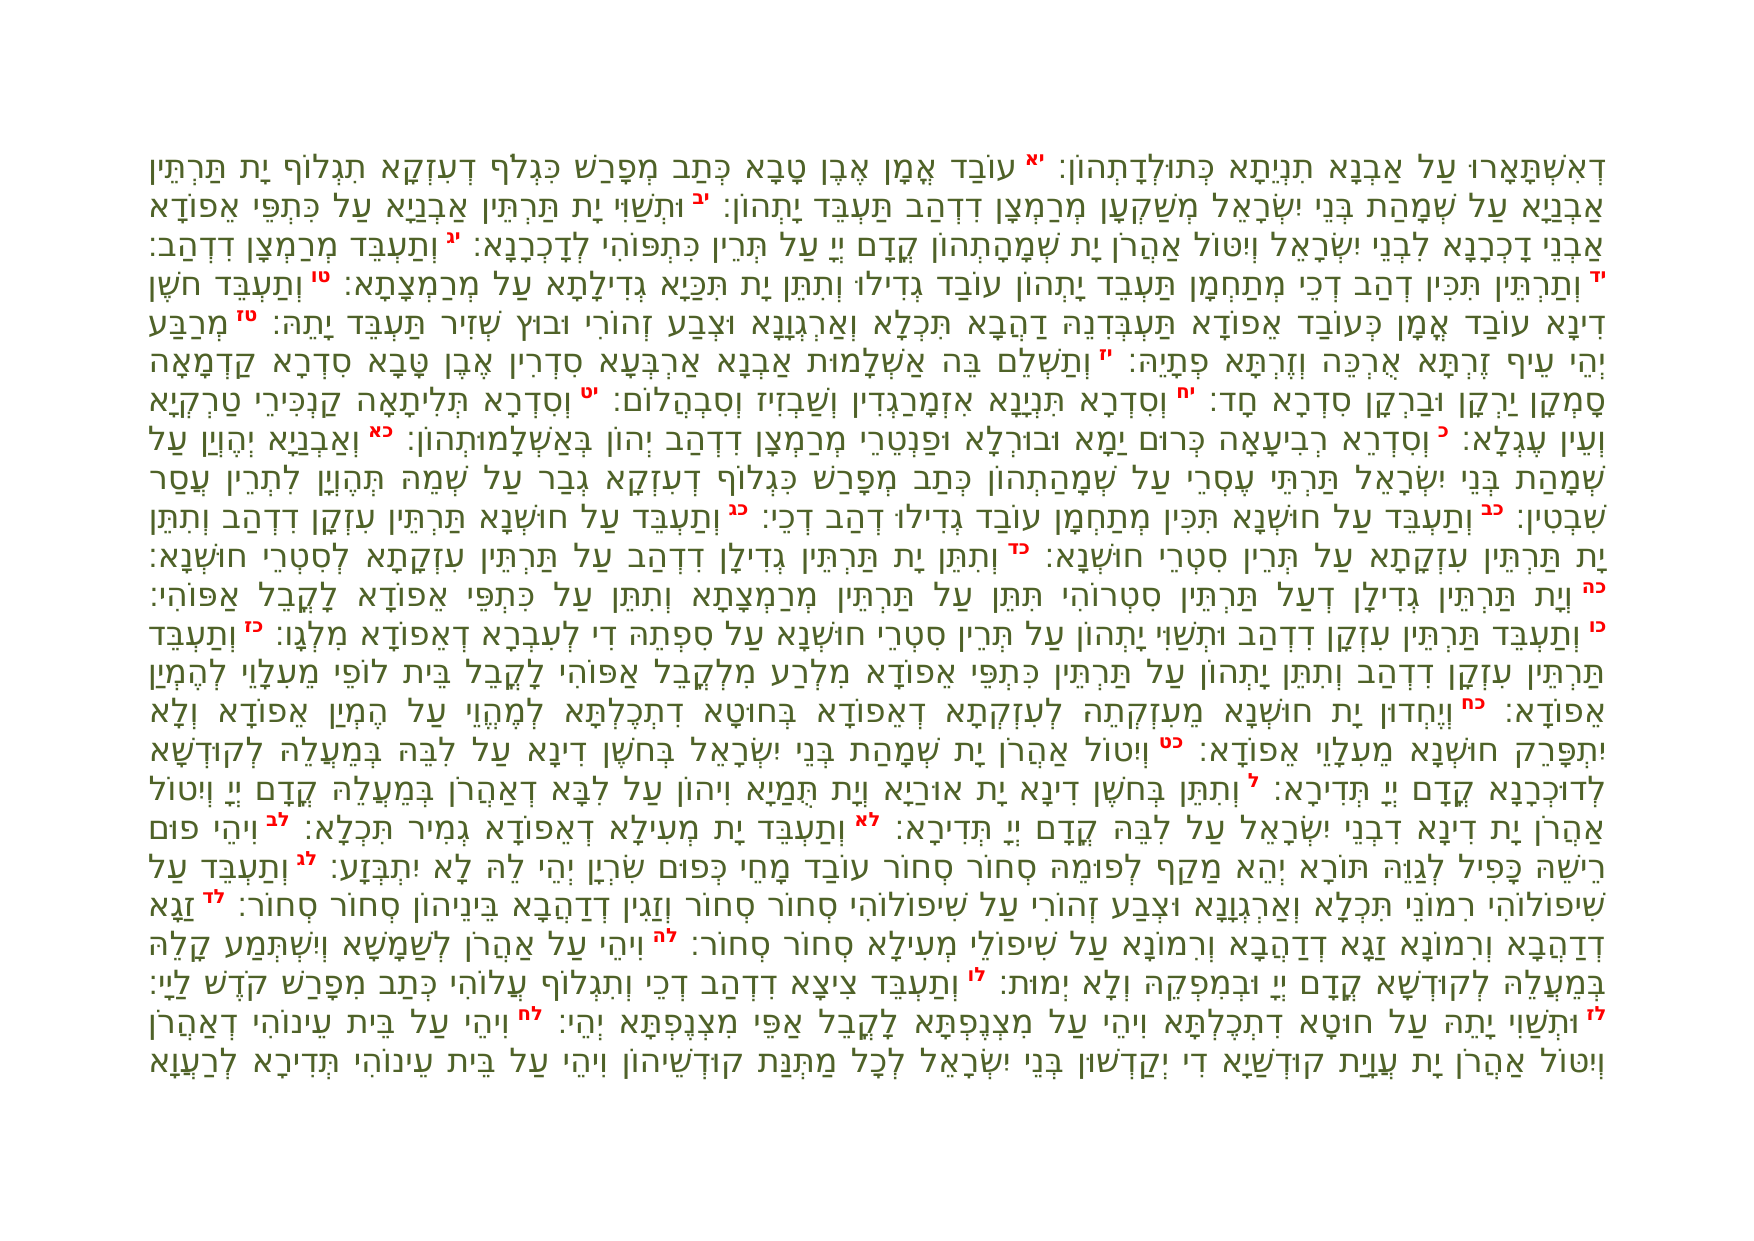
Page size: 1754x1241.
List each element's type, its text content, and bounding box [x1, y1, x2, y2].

text דְאִשְׁתָּאָרוּ עַל אַבְנָא תִנְיֵתָא כְּתוּלְדָתְהוֹן׃ יא עוֹבַד אֳמָן אֶבֶן טָבָא כְּתַב מְפָרַשׁ כִּגְלֹף דְעִזְקָא תִגְלוֹף יָת תַּרְתֵּין אַבְנַיָא עַל שְׁמָהַת בְּנֵי יִשְׂרָאֵל מְשַׁקְעָן מְרַמְצָן דִדְהַב תַּעְבֵּד יָתְהוֹן׃ יב וּתְשַׁוִּי יָת תַּרְתֵּין אַבְנַיָא עַל כִּתְפֵּי אֵפוֹדָא אַבְנֵי דָכְרָנָא לִבְנֵי יִשְׂרָאֵל וְיִטּוֹל אַהֲרֹן יָת שְׁמָהָתְהוֹן קֳדָם יְיָ עַל תְּרֵין כִּתְפּוֹהִי לְדָכְרָנָא׃ יג וְתַעְבֵּד מְרַמְצָן דִדְהַב׃ יד וְתַרְתֵּין תִּכִּין דְהַב דְכֵי מְתַחְמָן תַּעְבֵד יָתְהוֹן עוֹבַד גְדִילוּ וְתִתֵּן יָת תִּכַּיָא גְדִילָתָא עַל מְרַמְצָתָא׃ טו וְתַעְבֵּד חשֶׁן דִינָא עוֹבַד אֳמָן כְּעוֹבַד אֵפוֹדָא תַּעְבְּדִנֵהּ דַהֲבָא תִּכְלָא וְאַרְגְוָנָא וּצְבַע זְהוֹרִי וּבוּץ שְׁזִיר תַּעְבֵּד יָתֵהּ׃ טז מְרַבַּע יְהֵי עֵיף זֶרְתָּא אֻרְכֵּה וְזֶרְתָּא פְתָיֵהּ׃ יז וְתַשְׁלֵם בֵּה אַשְׁלָמוּת אַבְנָא אַרְבְּעָא סִדְרִין אֶבֶן טָּבָא סִדְרָא קַדְמָאָה סָמְקָן יַרְקָן וּבַרְקָן סִדְרָא חָד׃ יח וְסִדְרָא תִּנְיָנָא אִזְמָרַגְדִין וְשַׁבְזִיז וְסִבְהֲלוֹם׃ יט וְסִדְרָא תְּלִיתָאָה קַנְכִּירֵי טַרְקְיָא וְעֵין עֶגְלָא׃ כ וְסִדְרֵא רְבִיעָאָה כְּרוּם יַמָא וּבוּרְלָא וּפַנְטֵרֵי מְרַמְצָן דִדְהַב יְהוֹן בְּאַשְׁלָמוּתְהוֹן׃ כא וְאַבְנַיָא יְהֶוְיַן עַל שְׁמָהַת בְּנֵי יִשְׂרָאֵל תַּרְתֵּי עֶסְרֵי עַל שְׁמָהַתְהוֹן כְּתַב מְפָרַשׁ כִּגְלוֹף דְעִזְקָא גְבַר עַל שְׁמֵהּ תְּהֶוְיָן לִתְרֵין עֲסַר שִׁבְטִין׃ כב וְתַעְבֵּד עַל חוּשְׁנָא תִּכִּין מְתַחְמָן עוֹבַד גְדִילוּ דְהַב דְכֵי׃ כג וְתַעְבֵּד עַל חוּשְׁנָא תַּרְתֵּין עִזְקָן דִדְהַב וְתִתֵּן יָת תַּרְתֵּין עִזְקָתָא עַל תְּרֵין סִטְרֵי חוּשְׁנָא׃ כד וְתִתֵּן יָת תַּרְתֵּין גְדִילָן דִדְהַב עַל תַּרְתֵּין עִזְקָתָא לְסִטְרֵי חוּשְׁנָא׃ כה וְיָת תַּרְתֵּין גְדִילָן דְעַל תַּרְתֵּין סִטְרוֹהִי תִּתֵּן עַל תַּרְתֵּין מְרַמְצָתָא וְתִתֵּן עַל כִּתְפֵּי אֵפוֹדָא לָקֳבֵל אַפּוֹהִי׃ כו וְתַעְבֵּד תַּרְתֵּין עִזְקָן דִדְהַב וּתְשַׁוִּי יָתְהוֹן עַל תְּרֵין סִטְרֵי חוּשְׁנָא עַל סִפְתֵהּ דִי לְעִבְרָא דְאֵפוֹדָא מִלְגָו׃ כז וְתַעְבֵּד תַּרְתֵּין עִזְקָן דִדְהַב וְתִתֵּן יָתְהוֹן עַל תַּרְתֵּין כִּתְפֵּי אֵפוֹדָא מִלְרַע מִלְקֳבֵל אַפּוֹהִי לָקֳבֵל בֵּית לוֹפֵי מֵעִלָוֵי לְהֶמְיַן אֵפוֹדָא׃ כח וְיֶחְדוּן יָת חוּשְׁנָא מֵעִזְקְתֵהּ לְעִזְקְתָא דְאֵפוֹדָא בְּחוּטָא דִתְכֶלְתָּא לְמֶהֱוֵי עַל הֶמְיַן אֵפוֹדָא וְלָא יִתְפָּרֵק חוּשְׁנָא מֵעִלָוֵי אֵפוֹדָא׃ כט וְיִטוֹל אַהֲרֹן יָת שְׁמָהַת בְּנֵי יִשְׂרָאֵל בְּחשֶׁן דִינָא עַל לִבֵּהּ בְּמֵעֲלֵהּ לְקוּדְשָׁא לְדוּכְרָנָא קֳדָם יְיָ תְּדִירָא׃ ל וְתִתֵּן בְּחשֶׁן דִינָא יָת אוּרַיָא וְיָת תֻּמַיָא וִיהוֹן עַל לִבָּא דְאַהֲרֹן בְּמֵעֲלֵהּ קֳדָם יְיָ וְיִטוֹל אַהֲרֹן יָת דִינָא דִבְנֵי יִשְׂרָאֵל עַל לִבֵּהּ קֳדָם יְיָ תְּדִירָא׃ לא וְתַעְבֵּד יָת מְעִילָא דְאֵפוֹדָא גְמִיר תִּכְלָא׃ לב וִיהֵי פוּם רֵישֵׁהּ כָּפִיל לְגַוֵּהּ תּוֹרָא יְהֵא מַקַף לְפוּמֵהּ סְחוֹר סְחוֹר עוֹבַד מָחֵי כְּפוּם שִׂרְיָן יְהֵי לֵהּ לָא יִתְבְּזָע׃ לג וְתַעְבֵּד עַל שִׁיפוֹלוֹהִי רִמוֹנֵי תִּכְלָא וְאַרְגְוָנָא וּצְבַע זְהוֹרִי עַל שִׁיפוֹלוֹהִי סְחוֹר סְחוֹר וְזַגִין דְדַהֲבָא בֵּינֵיהוֹן סְחוֹר סְחוֹר׃ לד זַגָא דְדַהֲבָא וְרִמוֹנָא זַגָא דְדַהֲבָא וְרִמוֹנָא עַל שִׁיפוֹלֵי מְעִילָא סְחוֹר סְחוֹר׃ לה וִיהֵי עַל אַהֲרֹן לְשַׁמָשָׁא וְיִשְׁתְּמַע קָלֵהּ בְּמֵעֲלֵהּ לְקוּדְשָׁא קֳדָם יְיָ וּבְמִפְקֵהּ וְלָא יְמוּת׃ לו וְתַעְבֵּד צִיצָא דִדְהַב דְכֵי וְתִגְלוֹף עֲלוֹהִי כְּתַב מִפָרַשׁ קֹדֶשׁ לַיָי׃ לז וּתְשַׁוִי יָתֵהּ עַל חוּטָא דִתְכֶלְתָּא וִיהֵי עַל מִצְנֶפְתָּא לָקֳבֵל אַפֵּי מִצְנֶפְתָּא יְהֵי׃ לח וִיהֵי עַל בֵּית עֵינוֹהִי דְאַהֲרֹן וְיִטּוֹל אַהֲרֹן יָת עֲוָיַת קוּדְשַׁיָא דִי יְקַדְשׁוּן בְּנֵי יִשְׂרָאֵל לְכָל מַתְּנַּת קוּדְשֵׁיהוֹן וִיהֵי עַל בֵּית עֵינוֹהִי תְּדִירָא לְרַעֲוָא [148, 148, 1606, 1080]
